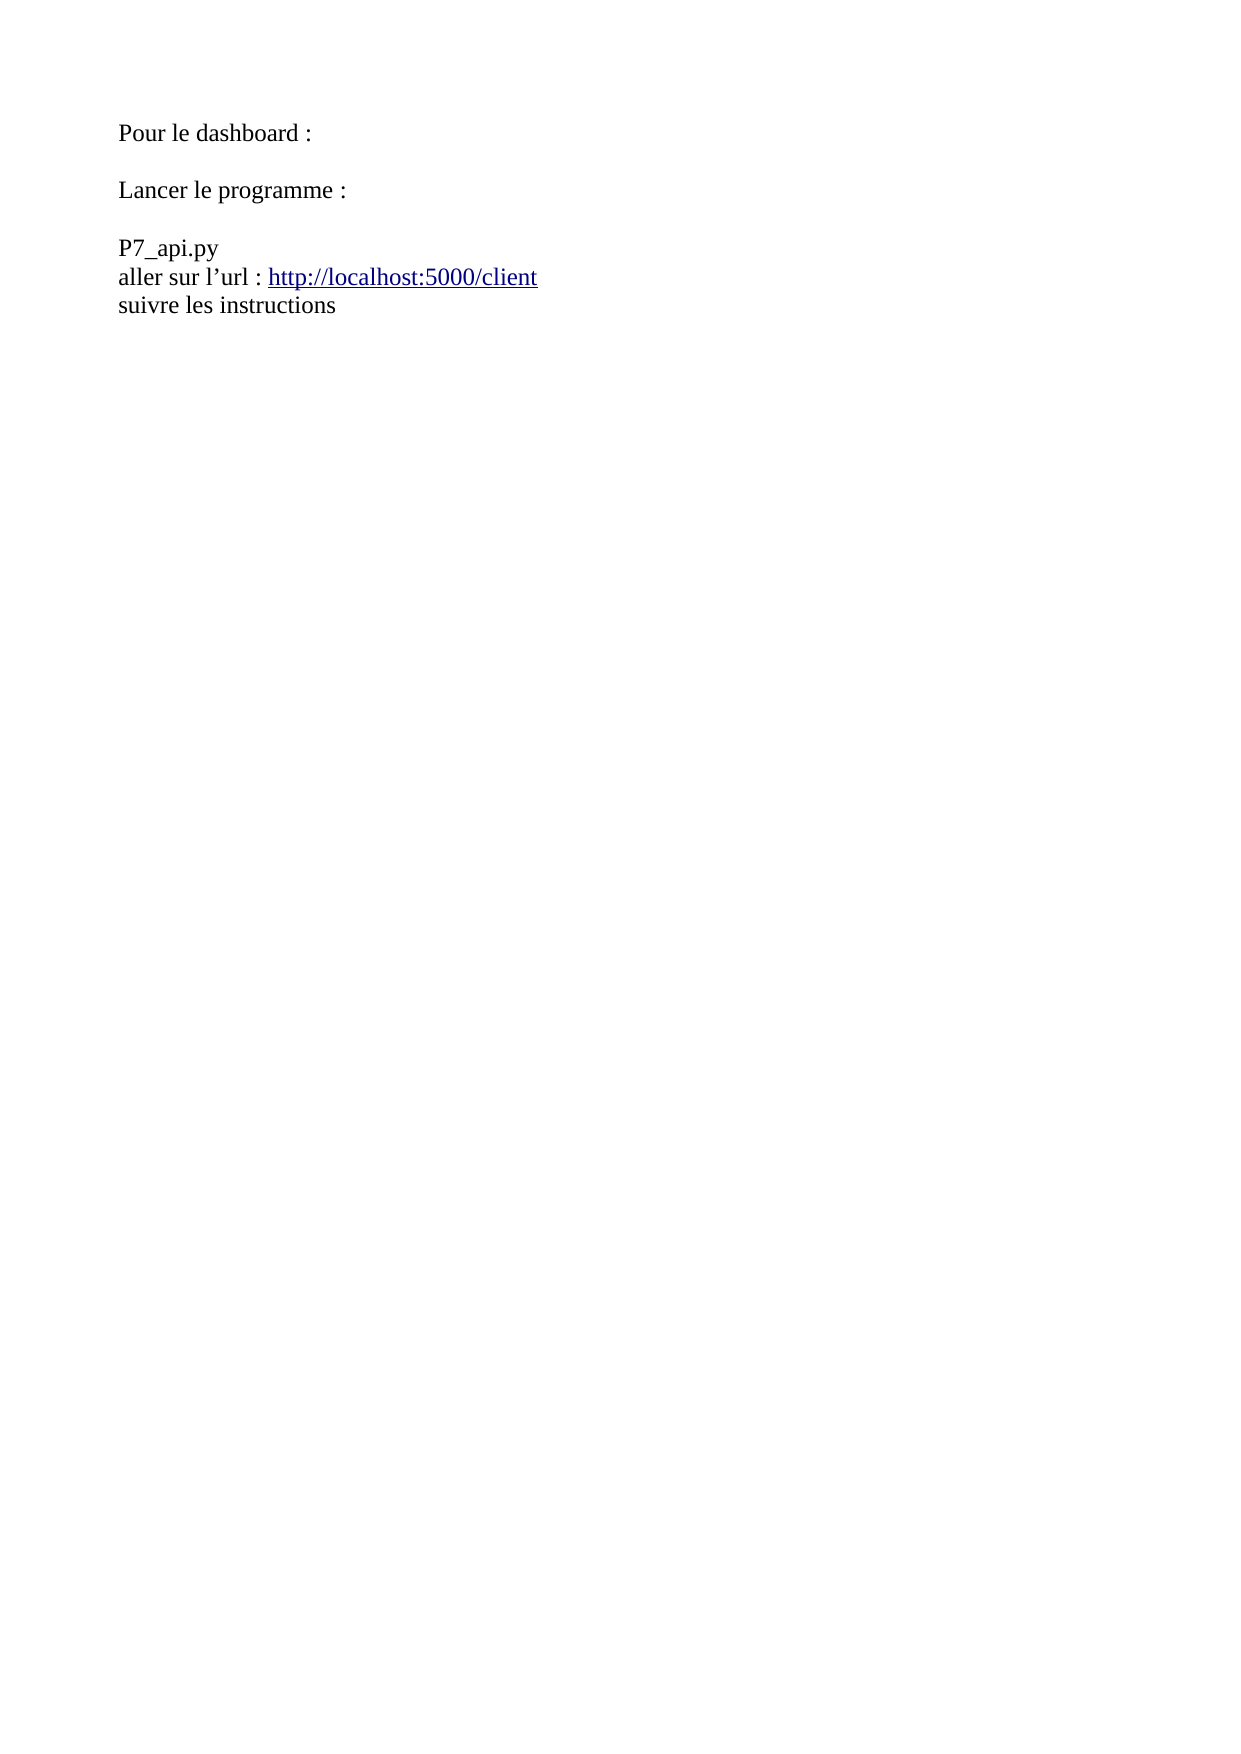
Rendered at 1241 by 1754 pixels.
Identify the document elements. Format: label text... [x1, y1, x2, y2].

text suivre les instructions [118, 291, 1122, 319]
text P7_api.py [118, 233, 1122, 262]
text Lancer le programme : [118, 176, 1122, 204]
text Pour le dashboard : [118, 118, 1122, 147]
text aller sur l’url : http://localhost:5000/client [118, 262, 1122, 291]
